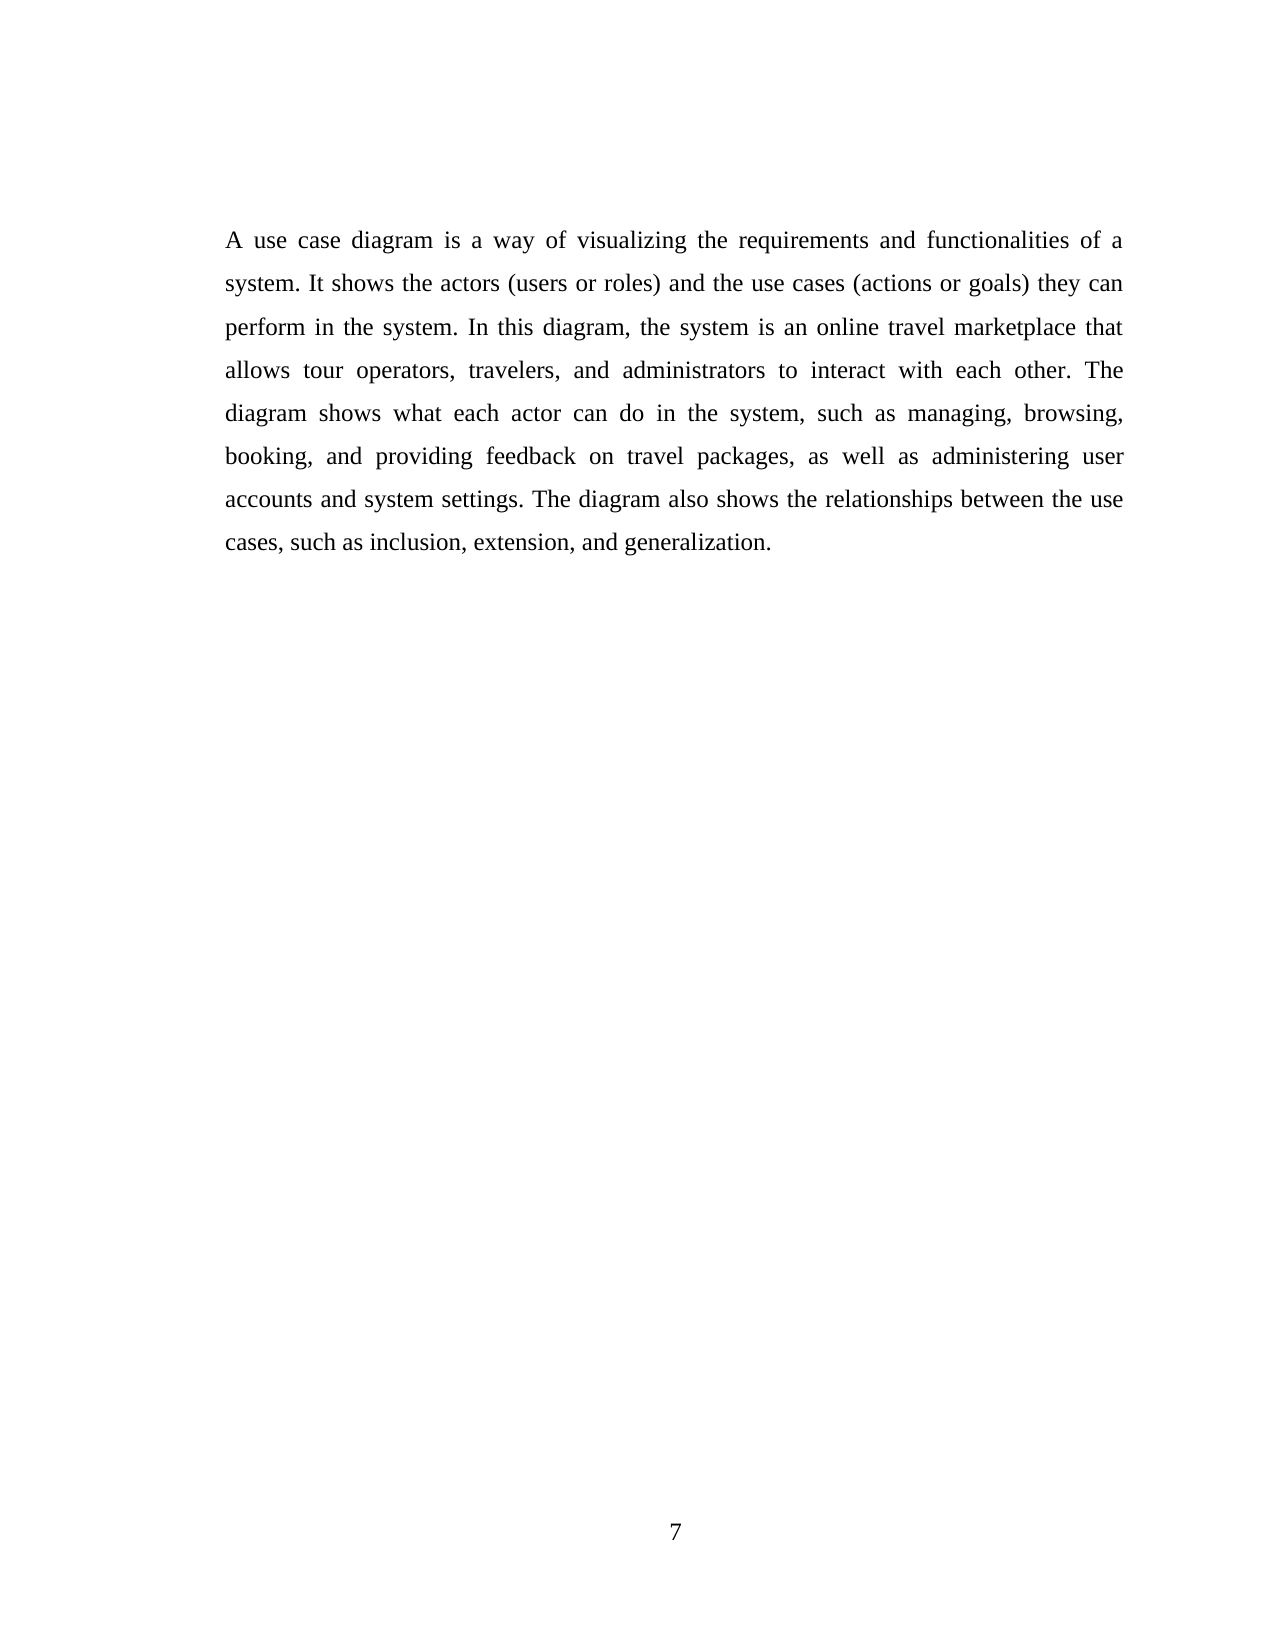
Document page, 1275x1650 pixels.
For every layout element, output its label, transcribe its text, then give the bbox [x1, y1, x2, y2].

text A use case diagram is a way of visualizing the requirements and functionalities of a system. It shows the actors (users or roles) and the use cases (actions or goals) they can perform in the system. In this diagram, the system is an online travel marketplace that allows tour operators, travelers, and administrators to interact with each other. The diagram shows what each actor can do in the system, such as managing, browsing, booking, and providing feedback on travel packages, as well as administering user accounts and system settings. The diagram also shows the relationships between the use cases, such as inclusion, extension, and generalization. [225, 225, 1124, 556]
